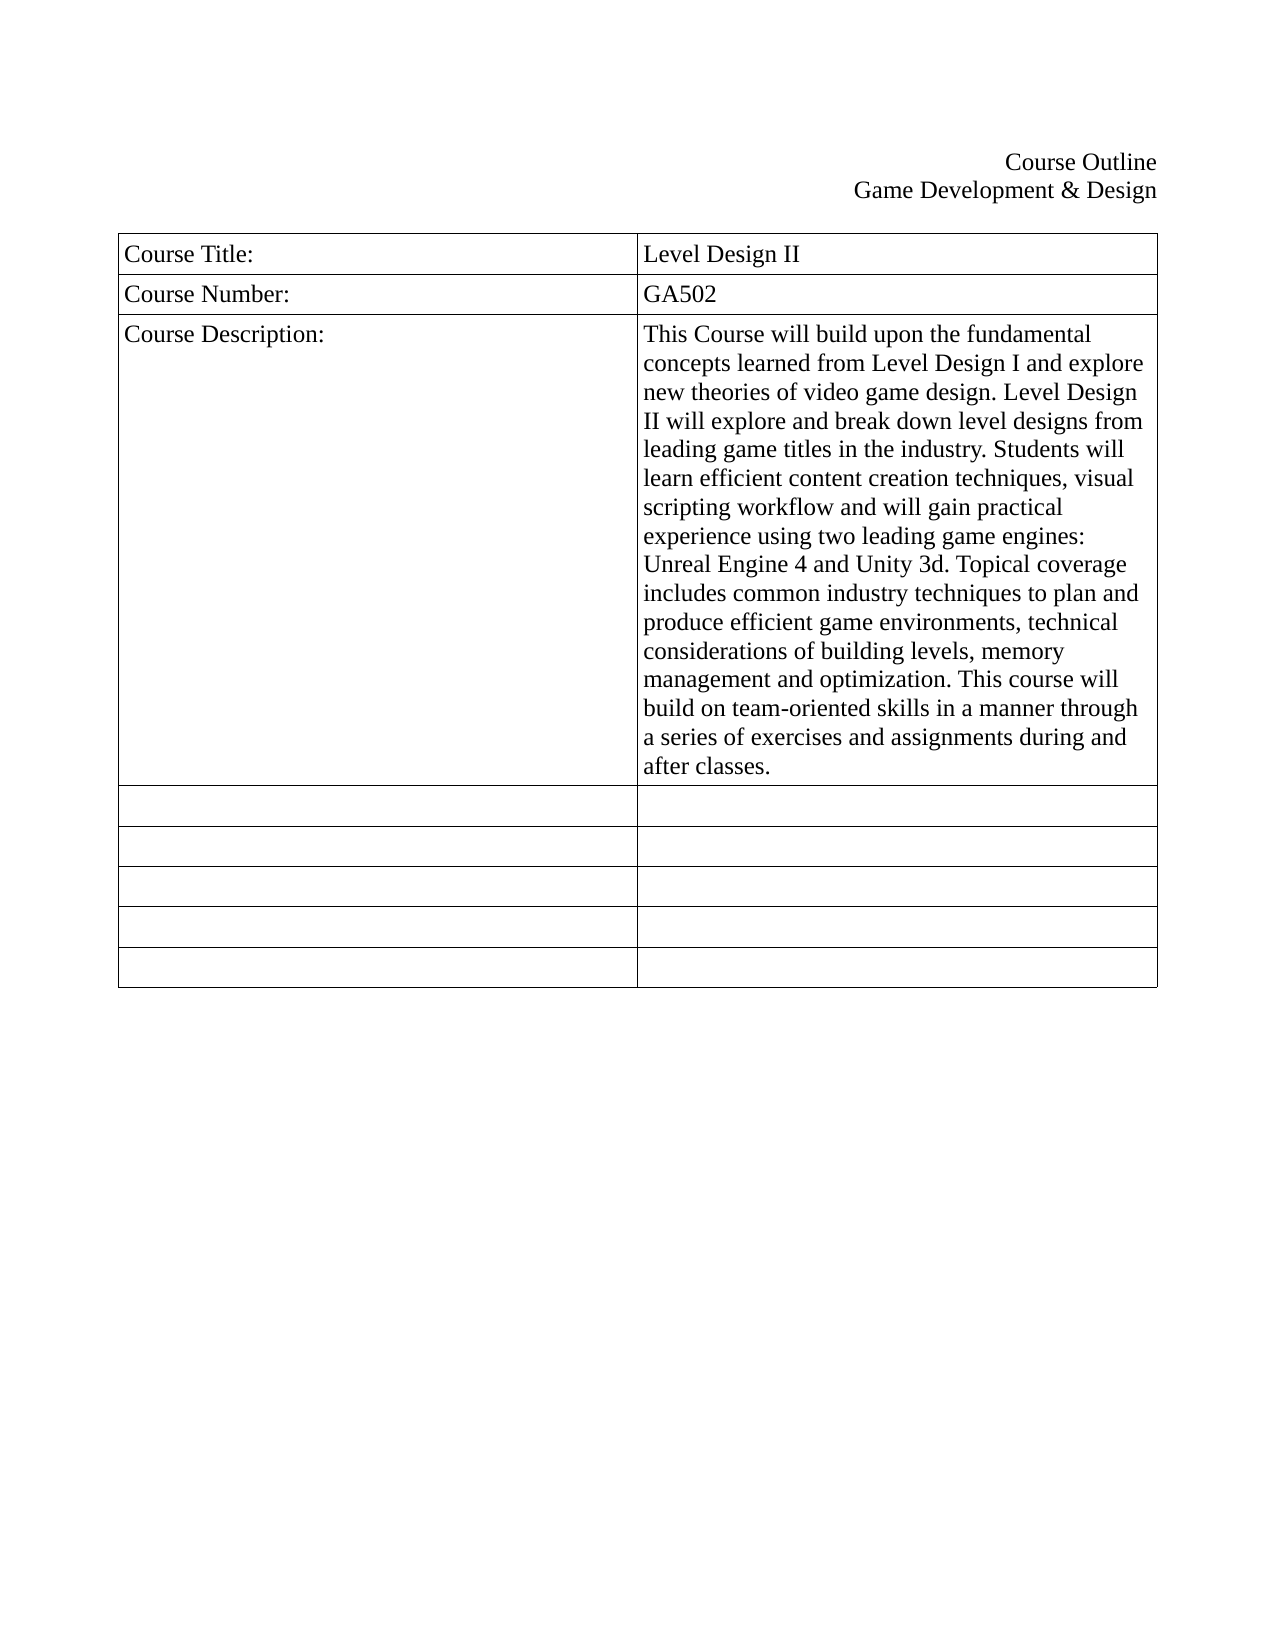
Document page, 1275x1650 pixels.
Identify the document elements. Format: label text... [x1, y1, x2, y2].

table_cell [638, 786, 1157, 826]
table_header Course Title: [119, 234, 637, 273]
table_cell [638, 827, 1157, 866]
text Course Outline [118, 147, 1157, 176]
table_cell Course Description: [119, 315, 637, 785]
table_cell [119, 907, 637, 947]
table_cell GA502 [638, 275, 1157, 314]
table_cell [119, 827, 637, 866]
table_cell [638, 948, 1157, 987]
table_cell [638, 907, 1157, 947]
table_cell Course Number: [119, 275, 637, 314]
table_cell This Course will build upon the fundamental concepts learned from Level Design I and explore new theories of video game design. Level Design II will explore and break down level designs from leading game titles in the industry. Students will learn efficient content creation techniques, visual scripting workflow and will gain practical experience using two leading game engines: Unreal Engine 4 and Unity 3d. Topical coverage includes common industry techniques to plan and produce efficient game environments, technical considerations of building levels, memory management and optimization. This course will build on team-oriented skills in a manner through a series of exercises and assignments during and after classes. [638, 315, 1157, 785]
text Game Development & Design [118, 176, 1157, 204]
table_cell [638, 867, 1157, 906]
table_cell [119, 867, 637, 906]
table_cell [119, 948, 637, 987]
table_header Level Design II [638, 234, 1157, 273]
table_cell [119, 786, 637, 826]
